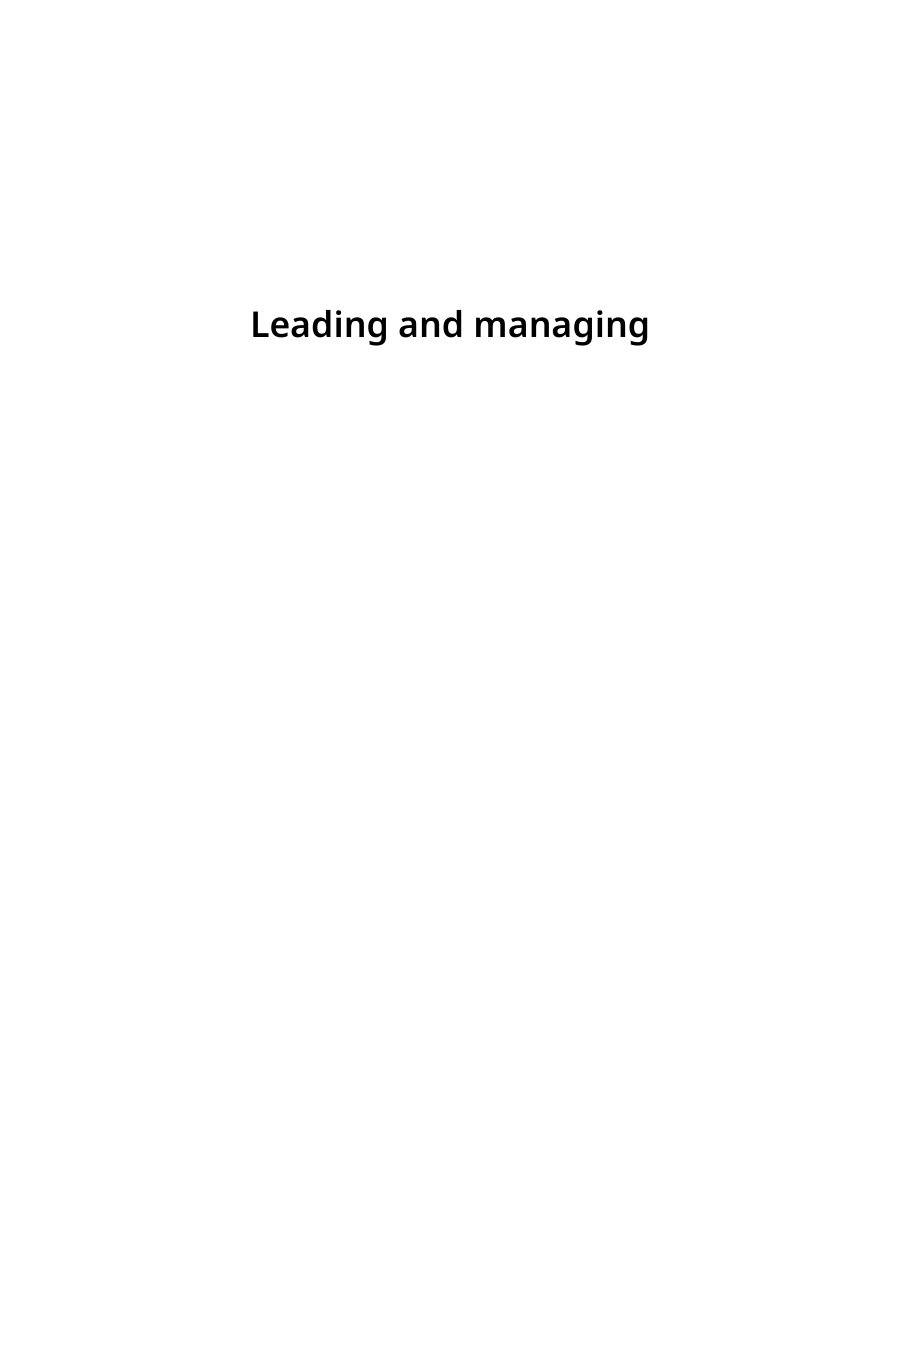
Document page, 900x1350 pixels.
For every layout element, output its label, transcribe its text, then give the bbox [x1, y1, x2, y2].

subtitle Leading and managing [127, 302, 772, 346]
